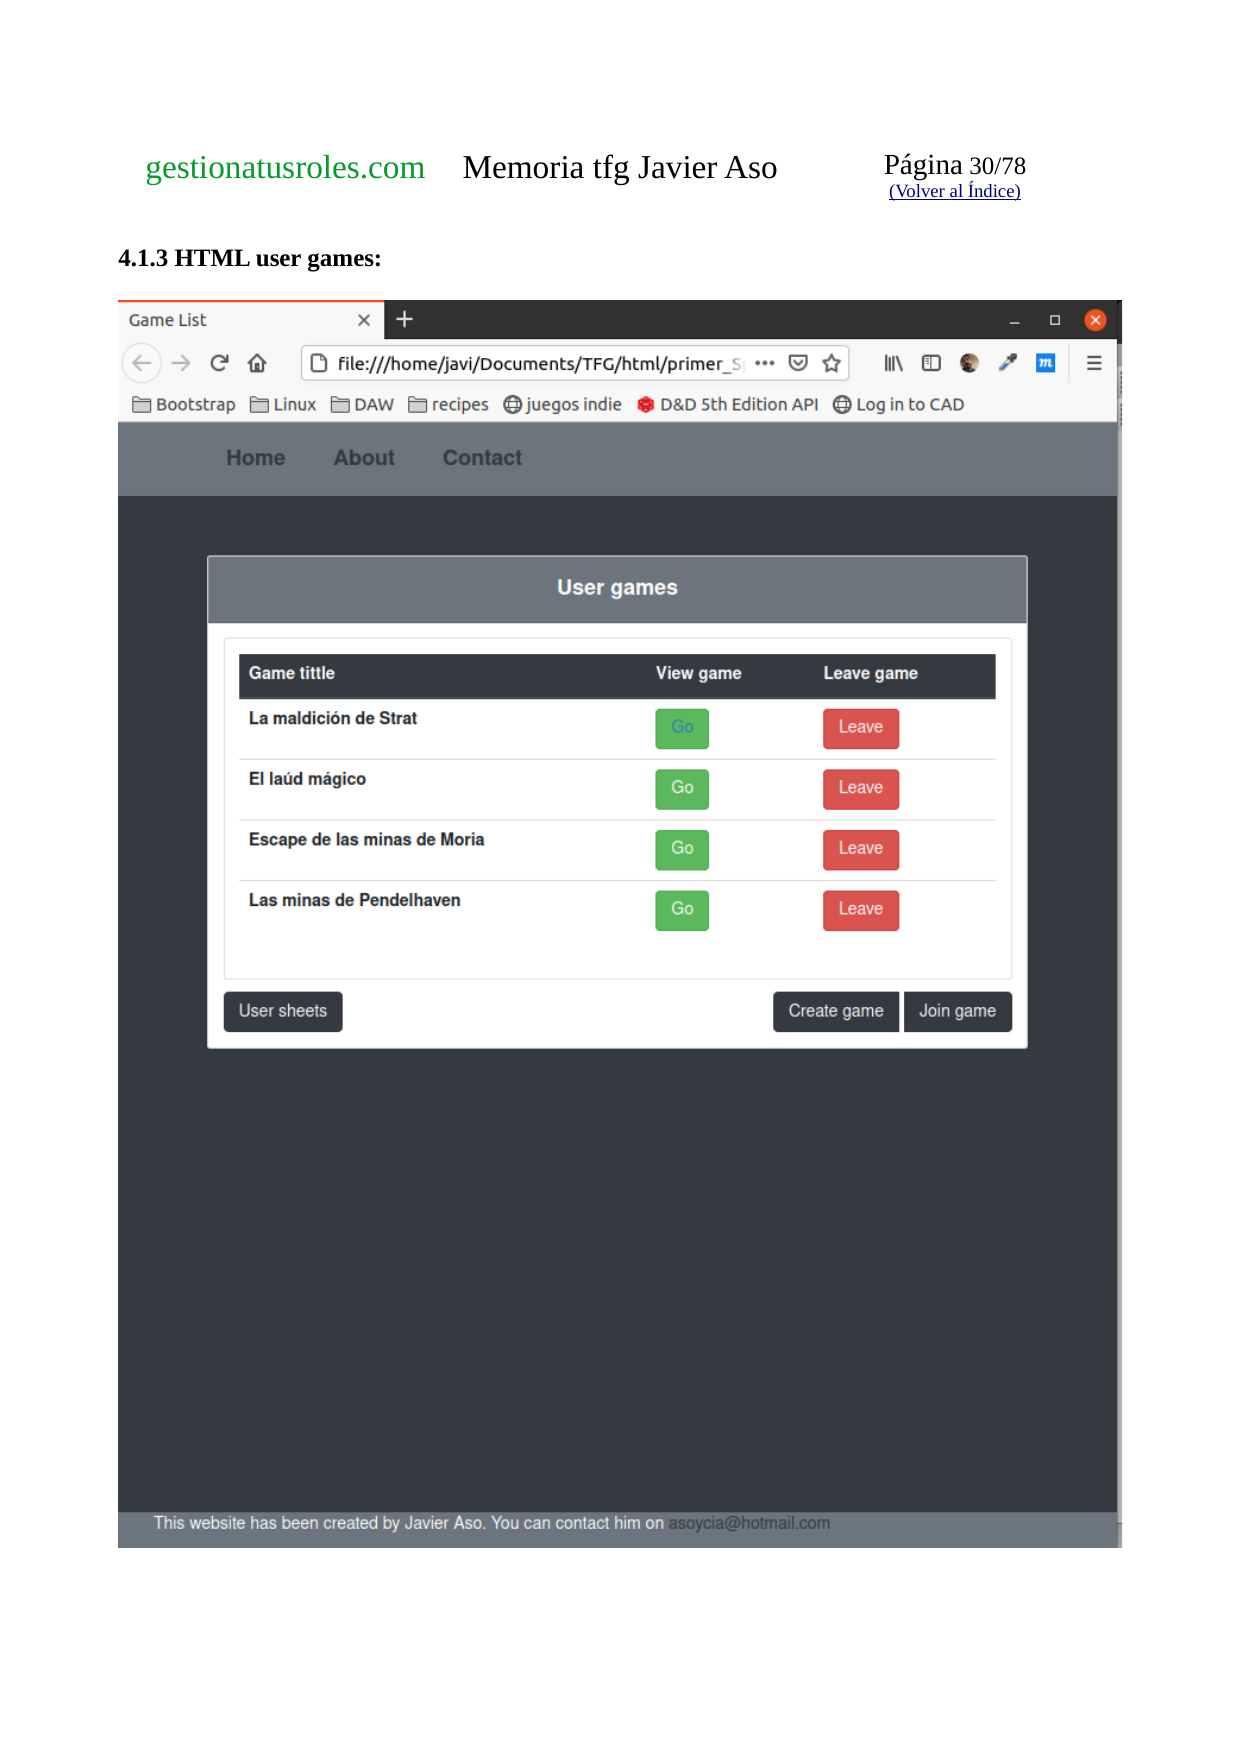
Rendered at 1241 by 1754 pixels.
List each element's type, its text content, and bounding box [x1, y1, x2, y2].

text 4.1.3 HTML user games: [118, 243, 1122, 271]
table_header gestionatusroles.com [118, 118, 453, 214]
picture [118, 300, 1123, 1548]
table_header Página 30/78 (Volver al Índice) [788, 118, 1122, 214]
table_header Memoria tfg Javier Aso [453, 118, 787, 214]
